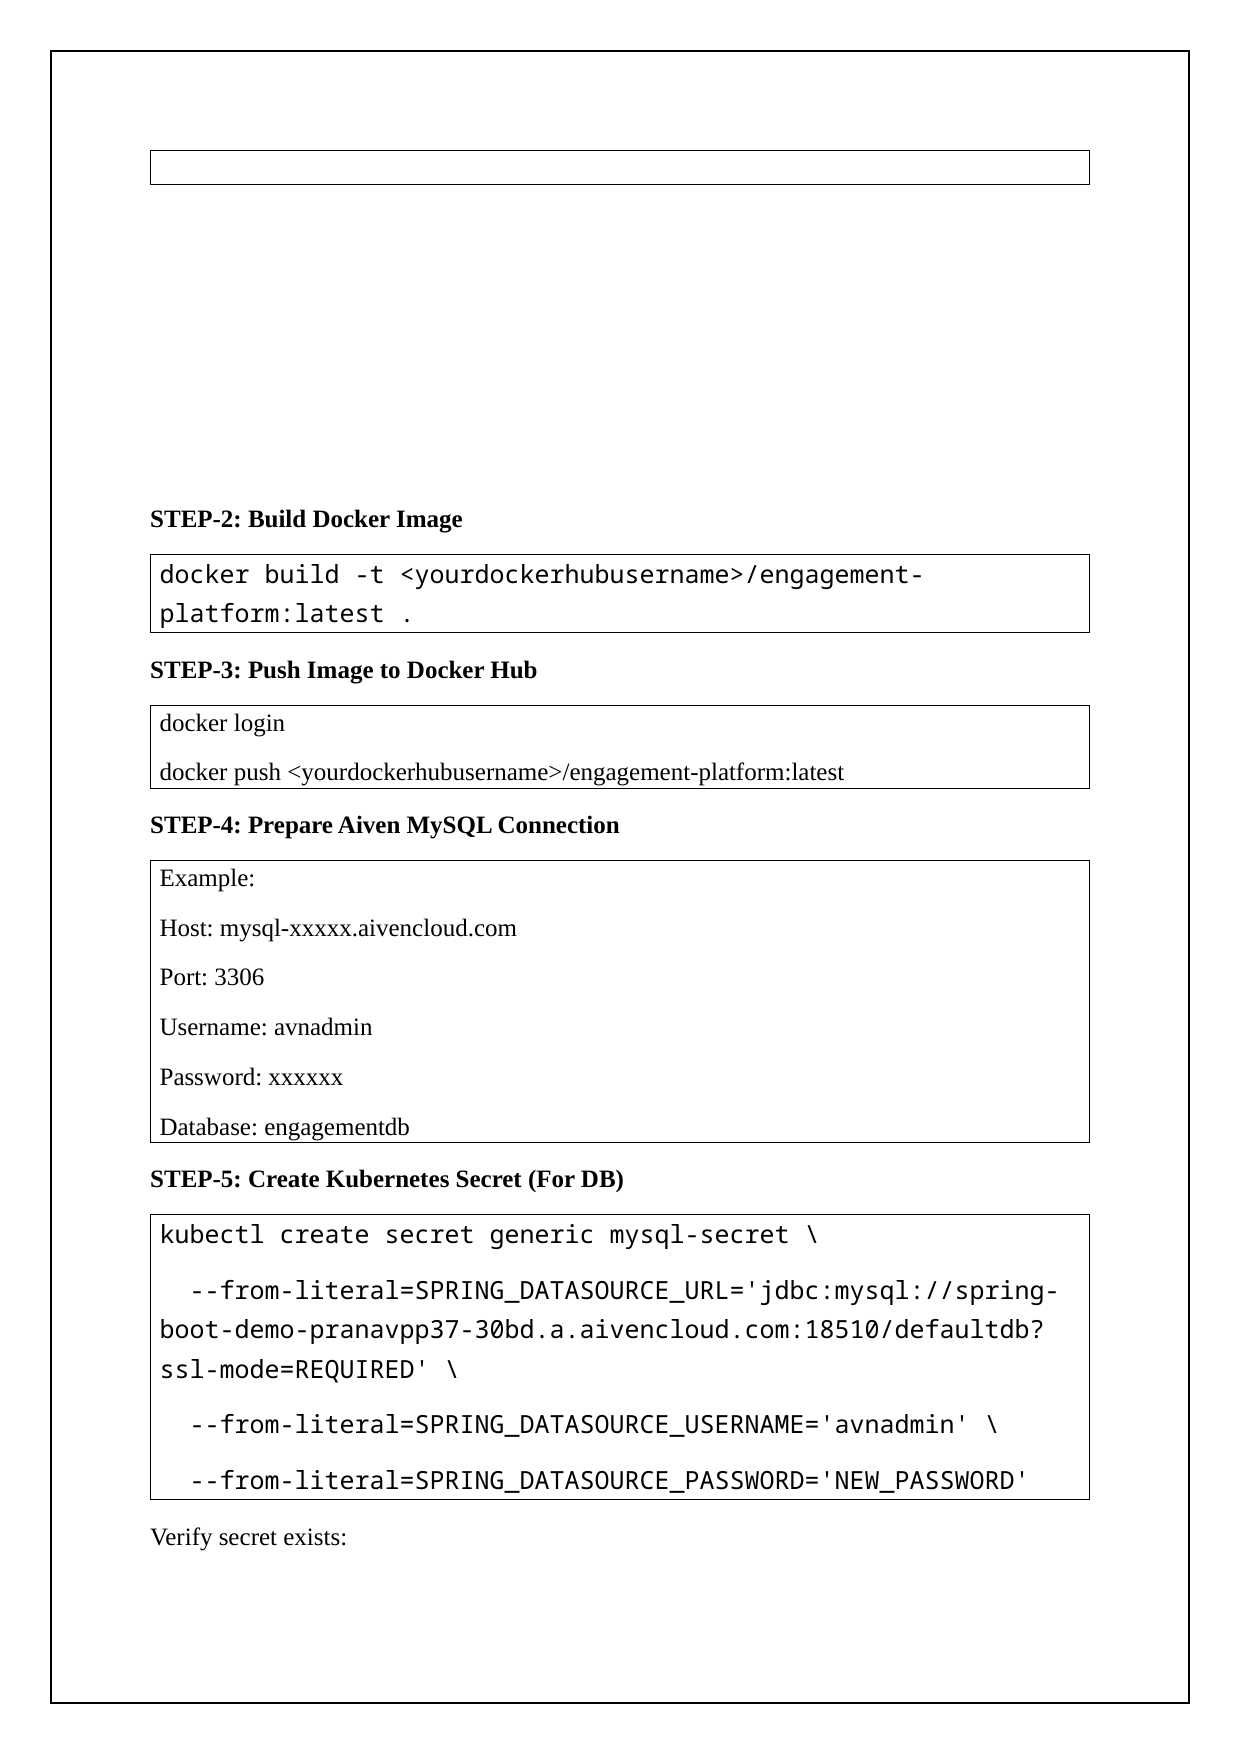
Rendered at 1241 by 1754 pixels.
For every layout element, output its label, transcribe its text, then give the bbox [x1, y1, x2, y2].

text kubectl create secret generic mysql-secret \ [151, 1215, 1089, 1251]
text STEP-4: Prepare Aiven MySQL Connection [150, 810, 1090, 839]
text --from-literal=SPRING_DATASOURCE_USERNAME='avnadmin' \ [151, 1404, 1089, 1441]
text STEP-3: Push Image to Docker Hub [150, 655, 1090, 684]
text STEP-5: Create Kubernetes Secret (For DB) [150, 1164, 1090, 1193]
text Username: avnadmin [151, 1009, 1089, 1041]
text Verify secret exists: [150, 1522, 1090, 1551]
text --from-literal=SPRING_DATASOURCE_PASSWORD='NEW_PASSWORD' [151, 1460, 1089, 1499]
text STEP-2: Build Docker Image [150, 504, 1090, 533]
text Password: xxxxxx [151, 1059, 1089, 1091]
text docker login [151, 706, 1089, 737]
text Host: mysql-xxxxx.aivencloud.com [151, 910, 1089, 942]
text Example: [151, 861, 1089, 892]
text --from-literal=SPRING_DATASOURCE_URL='jdbc:mysql://spring-boot-demo-pranavpp37-30bd.a.aivencloud.com:18510/defaultdb?ssl-mode=REQUIRED' \ [151, 1270, 1089, 1385]
text Port: 3306 [151, 959, 1089, 991]
text Database: engagementdb [151, 1108, 1089, 1142]
text docker build -t <yourdockerhubusername>/engagement-platform:latest . [151, 555, 1089, 632]
text docker push <yourdockerhubusername>/engagement-platform:latest [151, 754, 1089, 788]
